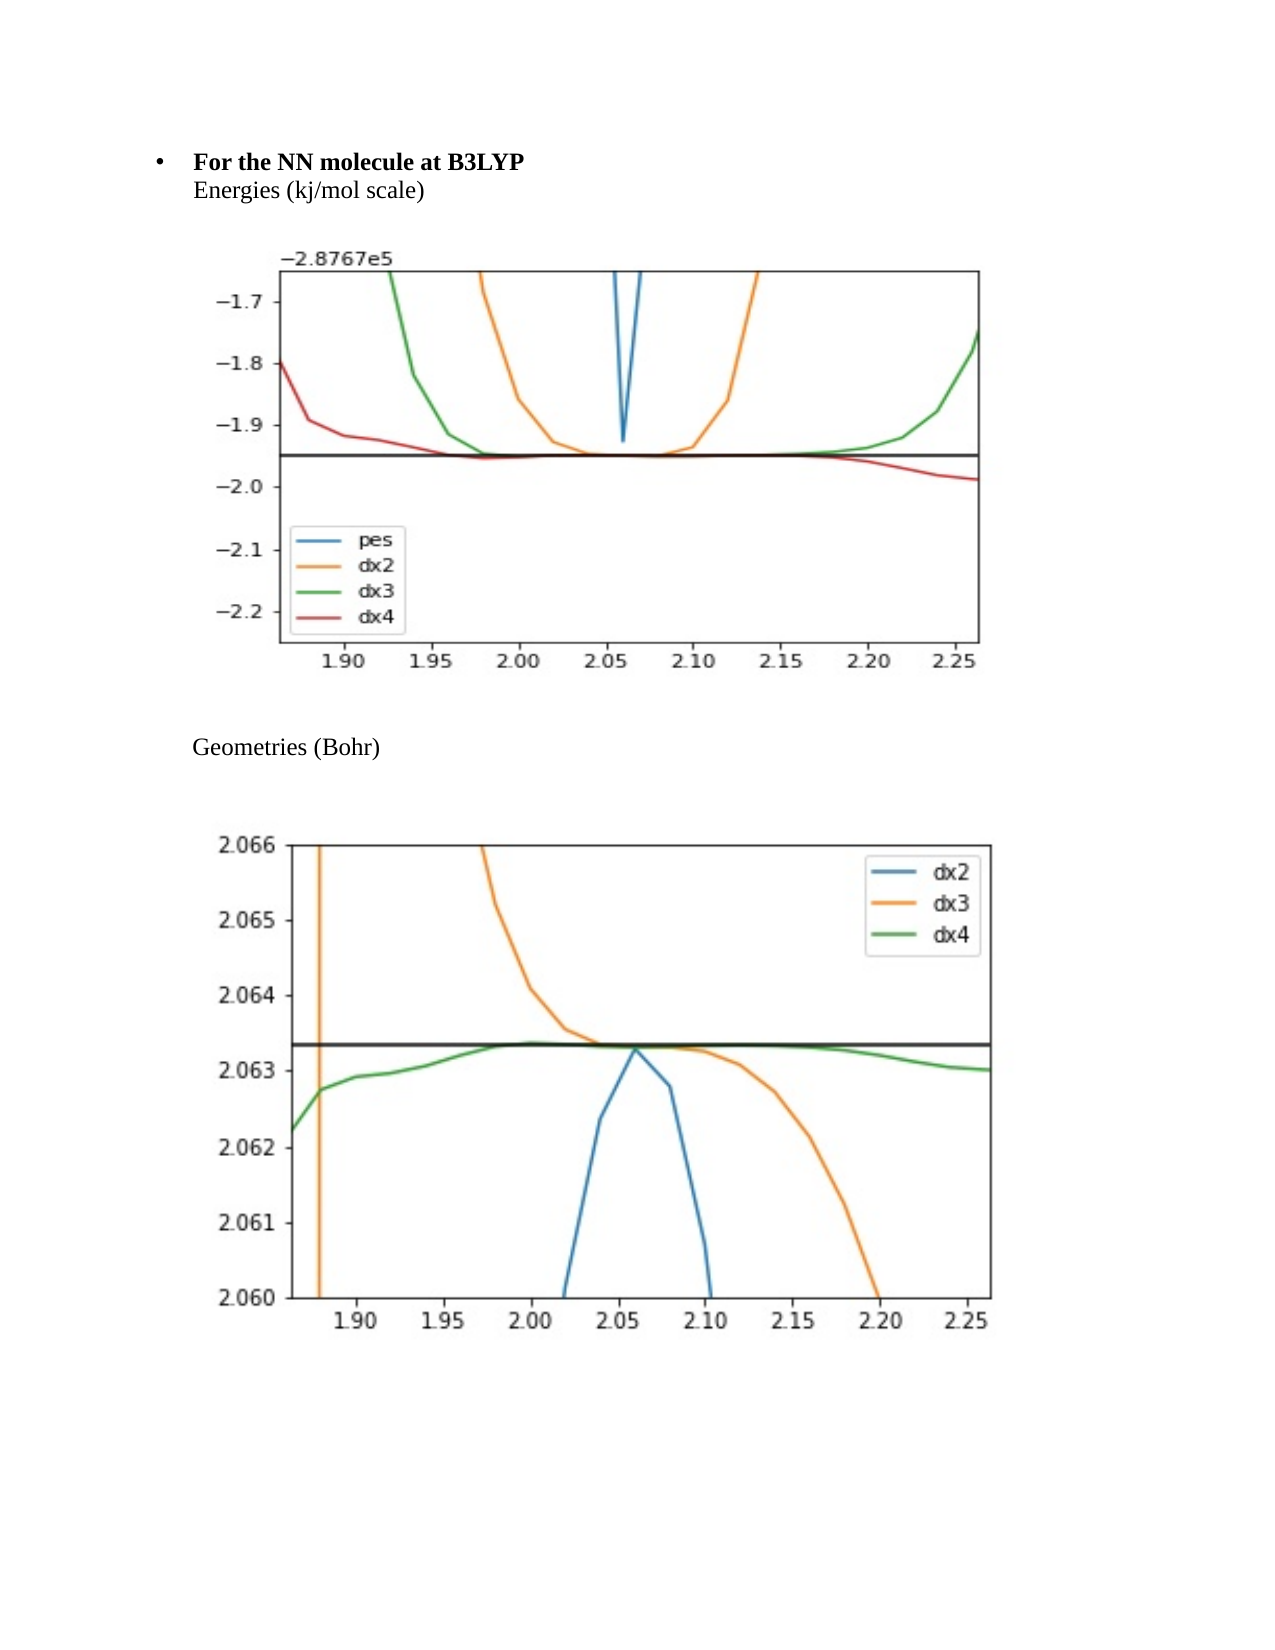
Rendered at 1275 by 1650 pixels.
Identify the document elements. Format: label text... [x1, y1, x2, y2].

list Energies (kj/mol scale) [156, 176, 1157, 204]
picture [179, 772, 1080, 1373]
list For the NN molecule at B3LYP [156, 147, 1157, 176]
picture [167, 211, 1068, 704]
text Geometries (Bohr) [118, 732, 1157, 761]
